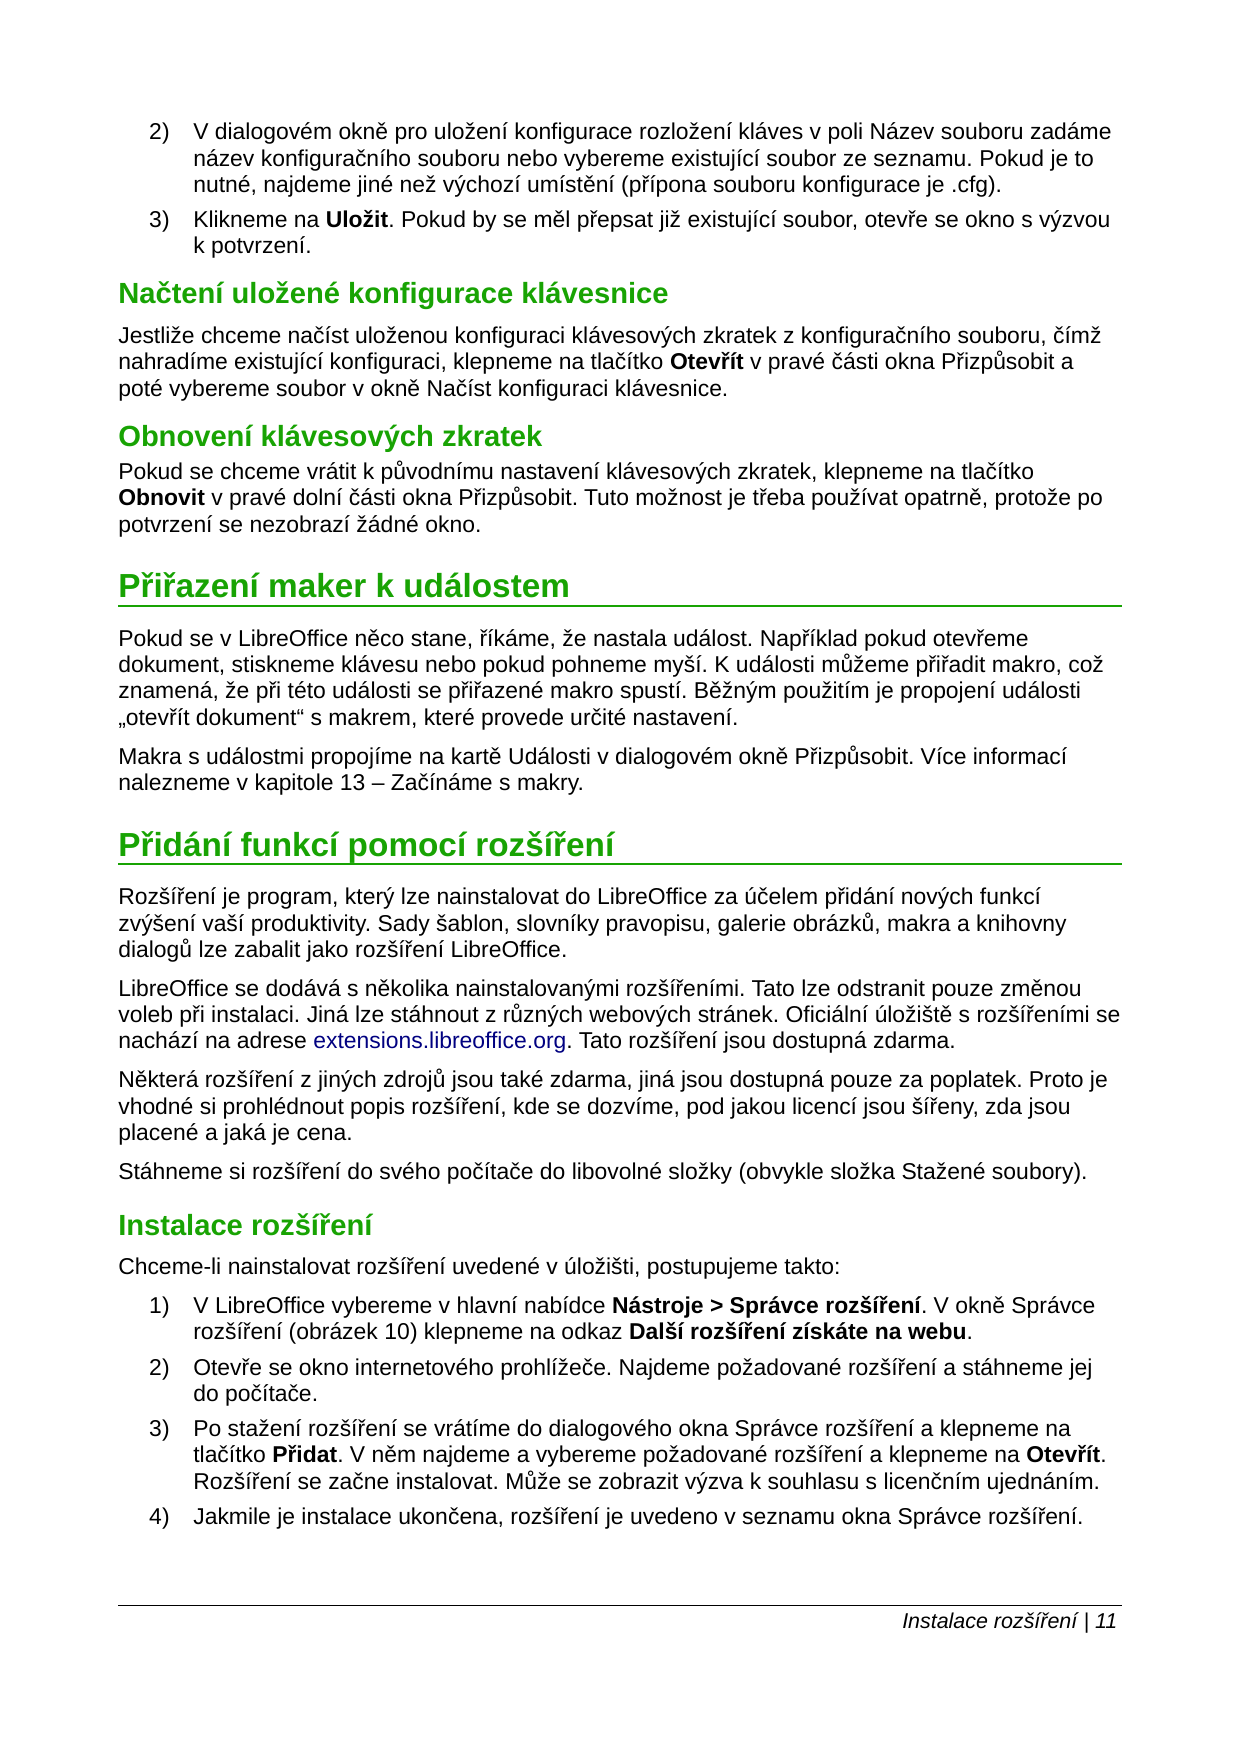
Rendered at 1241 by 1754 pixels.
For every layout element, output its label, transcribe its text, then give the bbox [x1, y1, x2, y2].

subtitle Přidání funkcí pomocí rozšíření [118, 825, 1122, 863]
text Některá rozšíření z jiných zdrojů jsou také zdarma, jiná jsou dostupná pouze za poplatek. Proto je vhodné si prohlédnout popis rozšíření, kde se dozvíme, pod jakou licencí jsou šířeny, zda jsou placené a jaká je cena. [118, 1066, 1122, 1145]
text Jestliže chceme načíst uloženou konfiguraci klávesových zkratek z konfiguračního souboru, čímž nahradíme existující konfiguraci, klepneme na tlačítko Otevřít v pravé části okna Přizpůsobit a poté vybereme soubor v okně Načíst konfiguraci klávesnice. [118, 322, 1122, 401]
text Rozšíření je program, který lze nainstalovat do LibreOffice za účelem přidání nových funkcí zvýšení vaší produktivity. Sady šablon, slovníky pravopisu, galerie obrázků, makra a knihovny dialogů lze zabalit jako rozšíření LibreOffice. [118, 883, 1122, 962]
text Pokud se chceme vrátit k původnímu nastavení klávesových zkratek, klepneme na tlačítko Obnovit v pravé dolní části okna Přizpůsobit. Tuto možnost je třeba používat opatrně, protože po potvrzení se nezobrazí žádné okno. [118, 458, 1122, 537]
list V LibreOffice vybereme v hlavní nabídce Nástroje > Správce rozšíření. V okně Správce rozšíření (obrázek 10) klepneme na odkaz Další rozšíření získáte na webu. [169, 1292, 1122, 1345]
text Pokud se v LibreOffice něco stane, říkáme, že nastala událost. Například pokud otevřeme dokument, stiskneme klávesu nebo pokud pohneme myší. K události můžeme přiřadit makro, což znamená, že při této události se přiřazené makro spustí. Běžným použitím je propojení události „otevřít dokument“ s makrem, které provede určité nastavení. [118, 625, 1122, 730]
list Po stažení rozšíření se vrátíme do dialogového okna Správce rozšíření a klepneme na tlačítko Přidat. V něm najdeme a vybereme požadované rozšíření a klepneme na Otevřít. Rozšíření se začne instalovat. Může se zobrazit výzva k souhlasu s licenčním ujednáním. [169, 1415, 1122, 1494]
list Jakmile je instalace ukončena, rozšíření je uvedeno v seznamu okna Správce rozšíření. [169, 1503, 1122, 1529]
text Stáhneme si rozšíření do svého počítače do libovolné složky (obvykle složka Stažené soubory). [118, 1158, 1122, 1184]
subtitle Obnovení klávesových zkratek [118, 418, 1122, 452]
list Chceme-li nainstalovat rozšíření uvedené v úložišti, postupujeme takto: [118, 1253, 1122, 1279]
text Makra s událostmi propojíme na kartě Události v dialogovém okně Přizpůsobit. Více informací nalezneme v kapitole 13 – Začínáme s makry. [118, 743, 1122, 795]
text LibreOffice se dodává s několika nainstalovanými rozšířeními. Tato lze odstranit pouze změnou voleb při instalaci. Jiná lze stáhnout z různých webových stránek. Oficiální úložiště s rozšířeními se nachází na adrese extensions.libreoffice.org. Tato rozšíření jsou dostupná zdarma. [118, 975, 1122, 1054]
list Otevře se okno internetového prohlížeče. Najdeme požadované rozšíření a stáhneme jej do počítače. [169, 1353, 1122, 1406]
subtitle Instalace rozšíření [118, 1208, 1122, 1241]
subtitle Načtení uložené konfigurace klávesnice [118, 276, 1122, 310]
list V dialogovém okně pro uložení konfigurace rozložení kláves v poli Název souboru zadáme název konfiguračního souboru nebo vybereme existující soubor ze seznamu. Pokud je to nutné, najdeme jiné než výchozí umístění (přípona souboru konfigurace je .cfg). [169, 118, 1122, 197]
list Klikneme na Uložit. Pokud by se měl přepsat již existující soubor, otevře se okno s výzvou k potvrzení. [169, 206, 1122, 259]
subtitle Přiřazení maker k událostem [118, 567, 1122, 605]
